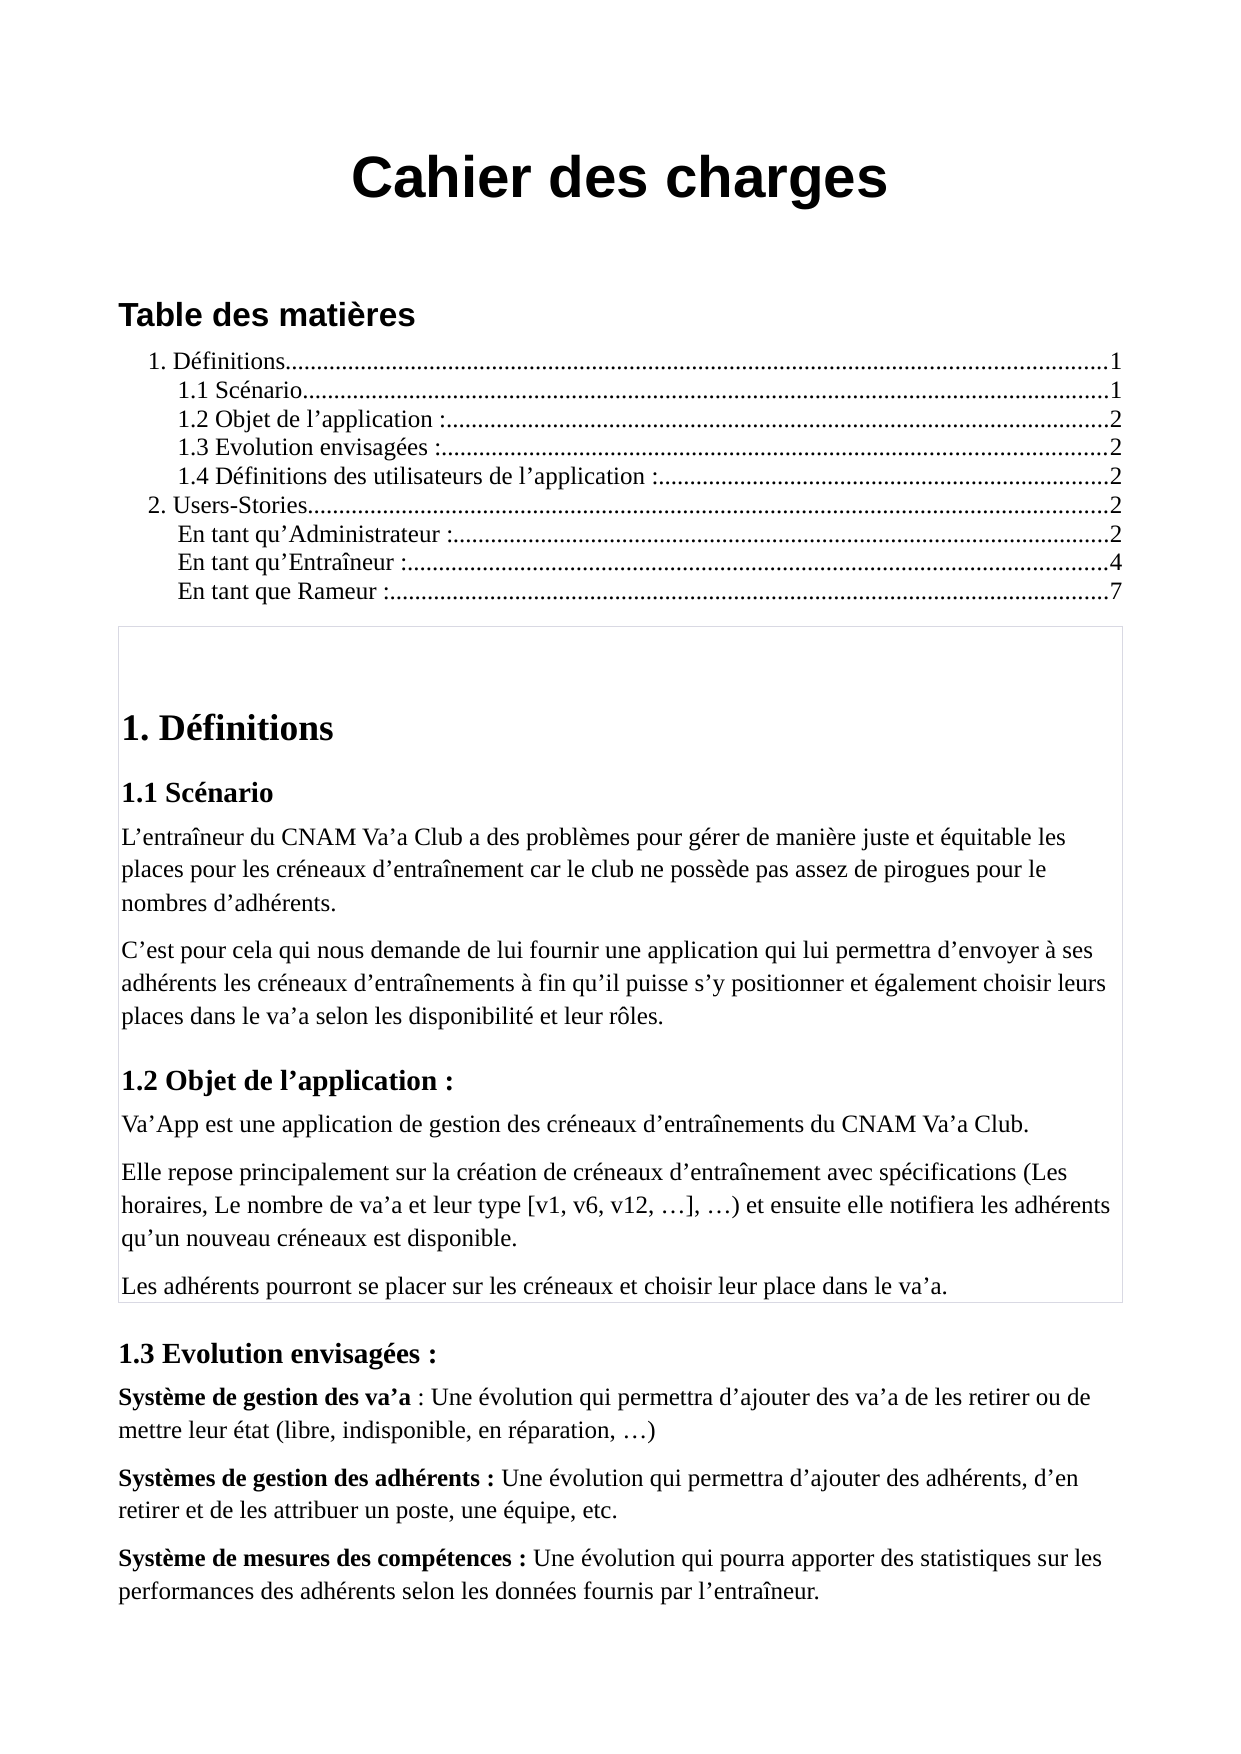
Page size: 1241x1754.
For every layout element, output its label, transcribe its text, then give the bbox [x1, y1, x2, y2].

text En tant qu’Administrateur : 2 [177, 519, 1122, 547]
subtitle 1.3 Evolution envisagées : [118, 1336, 1122, 1369]
text En tant que Rameur : 7 [177, 576, 1122, 605]
subtitle 1. Définitions [119, 702, 1122, 748]
subtitle Table des matières [118, 295, 1122, 334]
subtitle 1.1 Scénario [119, 772, 1122, 809]
text Système de gestion des va’a : Une évolution qui permettra d’ajouter des va’a de les retirer ou de mettre leur état (libre, indisponible, en réparation, …) [118, 1382, 1122, 1444]
text Systèmes de gestion des adhérents : Une évolution qui permettra d’ajouter des adhérents, d’en retirer et de les attribuer un poste, une équipe, etc. [118, 1463, 1122, 1524]
text Système de mesures des compétences : Une évolution qui pourra apporter des statistiques sur les performances des adhérents selon les données fournis par l’entraîneur. [118, 1543, 1122, 1605]
text 1.3 Evolution envisagées : 2 [177, 432, 1122, 461]
title Cahier des charges [118, 143, 1122, 210]
text Elle repose principalement sur la création de créneaux d’entraînement avec spécifications (Les horaires, Le nombre de va’a et leur type [v1, v6, v12, …], …) et ensuite elle notifiera les adhérents qu’un nouveau créneaux est disponible. [119, 1154, 1122, 1252]
subtitle 1.2 Objet de l’application : [119, 1060, 1122, 1097]
text 1.1 Scénario 1 [177, 375, 1122, 404]
text Va’App est une application de gestion des créneaux d’entraînements du CNAM Va’a Club. [119, 1106, 1122, 1138]
text 1. Définitions 1 [148, 346, 1122, 375]
text 1.4 Définitions des utilisateurs de l’application : 2 [177, 461, 1122, 490]
text C’est pour cela qui nous demande de lui fournir une application qui lui permettra d’envoyer à ses adhérents les créneaux d’entraînements à fin qu’il puisse s’y positionner et également choisir leurs places dans le va’a selon les disponibilité et leur rôles. [119, 932, 1122, 1030]
text En tant qu’Entraîneur : 4 [177, 547, 1122, 576]
text Les adhérents pourront se placer sur les créneaux et choisir leur place dans le va’a. [119, 1268, 1122, 1302]
text 1.2 Objet de l’application : 2 [177, 404, 1122, 432]
text L’entraîneur du CNAM Va’a Club a des problèmes pour gérer de manière juste et équitable les places pour les créneaux d’entraînement car le club ne possède pas assez de pirogues pour le nombres d’adhérents. [119, 818, 1122, 916]
text 2. Users-Stories 2 [148, 490, 1122, 519]
